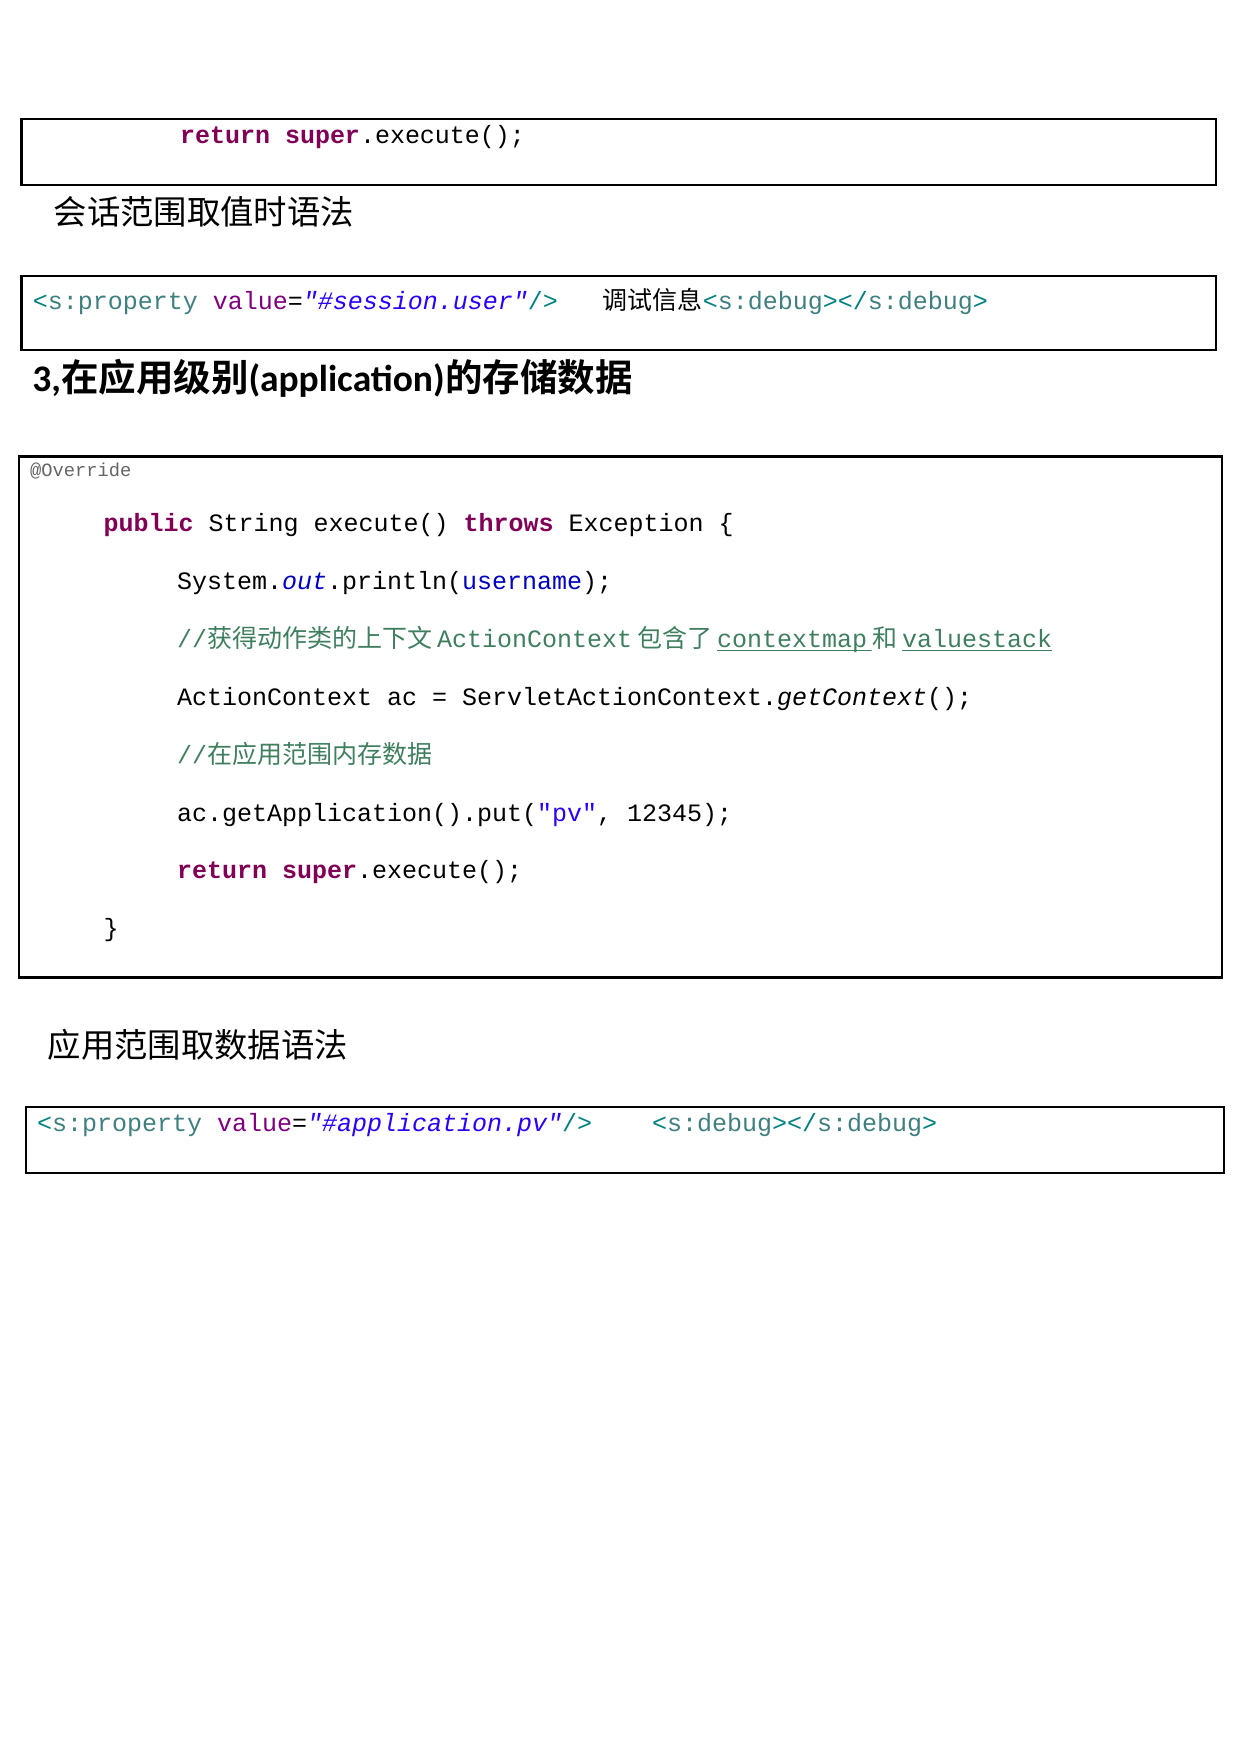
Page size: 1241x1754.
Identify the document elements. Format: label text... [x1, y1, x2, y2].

table_header <s:property value="#application.pv"/> <s:debug></s:debug> [27, 1108, 1223, 1172]
table_header @Override public String execute() throws Exception { System.out.println(username); //获得动作类的上下文ActionContext包含了contextmap和valuestack ActionContext ac = ServletActionContext.getContext(); //在应用范围内存数据 ac.getApplication().put("pv", 12345); return super.execute(); } [20, 458, 1221, 976]
text 应用范围取数据语法 [24, 1019, 1240, 1067]
table_header return super.execute(); [23, 120, 1215, 184]
table_header <s:property value="#session.user"/> 调试信息<s:debug></s:debug> [23, 277, 1215, 349]
text 会话范围取值时语法 [24, 186, 1240, 234]
text 3,在应用级别(application)的存储数据 [24, 351, 1240, 402]
